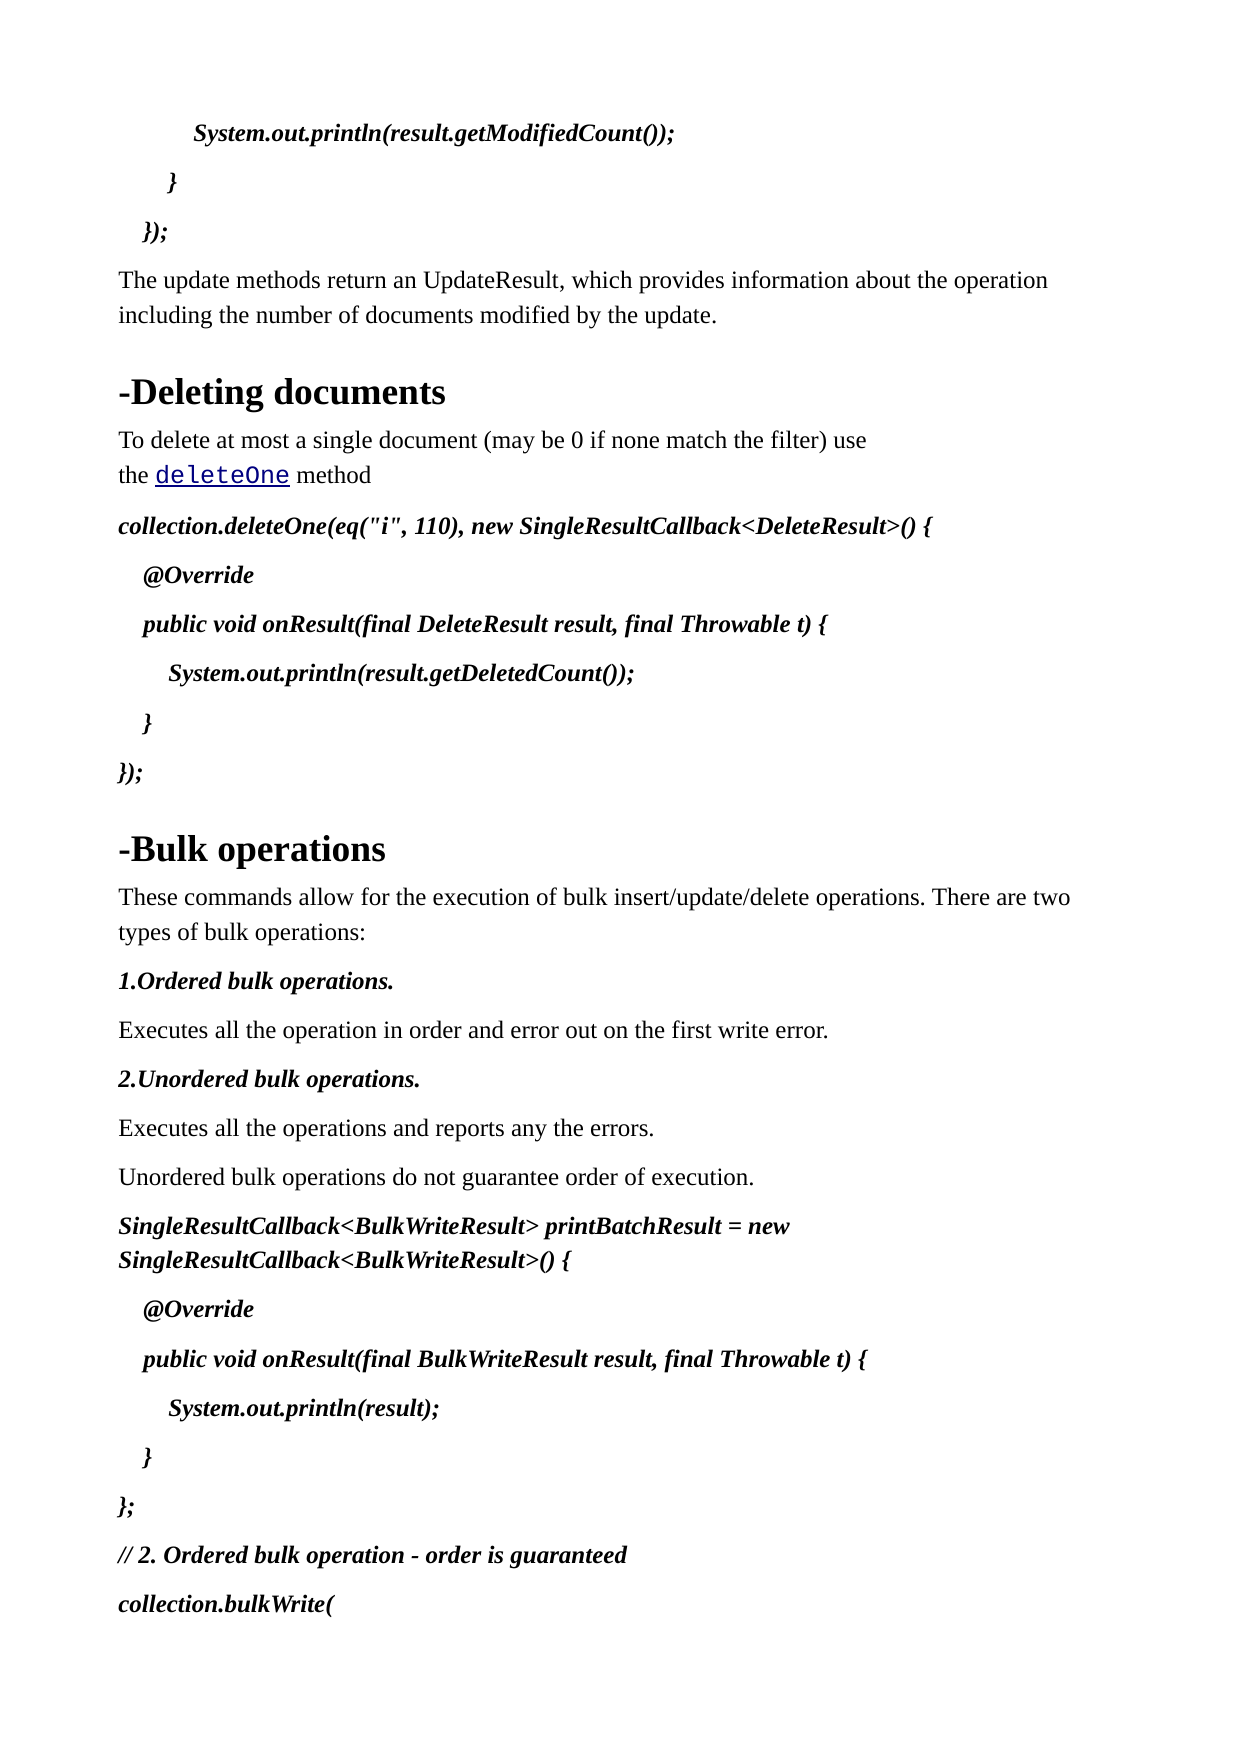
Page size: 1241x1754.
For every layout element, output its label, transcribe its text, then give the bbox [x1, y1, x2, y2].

text To delete at most a single document (may be 0 if none match the filter) use the deleteOne method [118, 425, 1122, 491]
text }); [118, 757, 1122, 785]
text 1.Ordered bulk operations. [118, 966, 1122, 994]
subtitle -Deleting documents [118, 370, 1122, 413]
text // 2. Ordered bulk operation - order is guaranteed [118, 1540, 1122, 1569]
text These commands allow for the execution of bulk insert/update/delete operations. There are two types of bulk operations: [118, 882, 1122, 945]
text }); [118, 216, 1122, 245]
text 2.Unordered bulk operations. [118, 1064, 1122, 1093]
text @Override [118, 560, 1122, 589]
text @Override [118, 1294, 1122, 1323]
text Unordered bulk operations do not guarantee order of execution. [118, 1162, 1122, 1191]
text collection.bulkWrite( [118, 1589, 1122, 1618]
subtitle -Bulk operations [118, 827, 1122, 870]
text Executes all the operations and reports any the errors. [118, 1113, 1122, 1142]
text public void onResult(final BulkWriteResult result, final Throwable t) { [118, 1344, 1122, 1372]
text System.out.println(result); [118, 1393, 1122, 1421]
text The update methods return an UpdateResult, which provides information about the operation including the number of documents modified by the update. [118, 265, 1122, 328]
text System.out.println(result.getDeletedCount()); [118, 658, 1122, 687]
text SingleResultCallback<BulkWriteResult> printBatchResult = new SingleResultCallback<BulkWriteResult>() { [118, 1211, 1122, 1274]
text public void onResult(final DeleteResult result, final Throwable t) { [118, 609, 1122, 638]
text Executes all the operation in order and error out on the first write error. [118, 1015, 1122, 1043]
text collection.deleteOne(eq("i", 110), new SingleResultCallback<DeleteResult>() { [118, 511, 1122, 540]
text }; [118, 1491, 1122, 1519]
text } [118, 1442, 1122, 1471]
text } [118, 708, 1122, 736]
text System.out.println(result.getModifiedCount()); [118, 118, 1122, 147]
text } [118, 167, 1122, 196]
